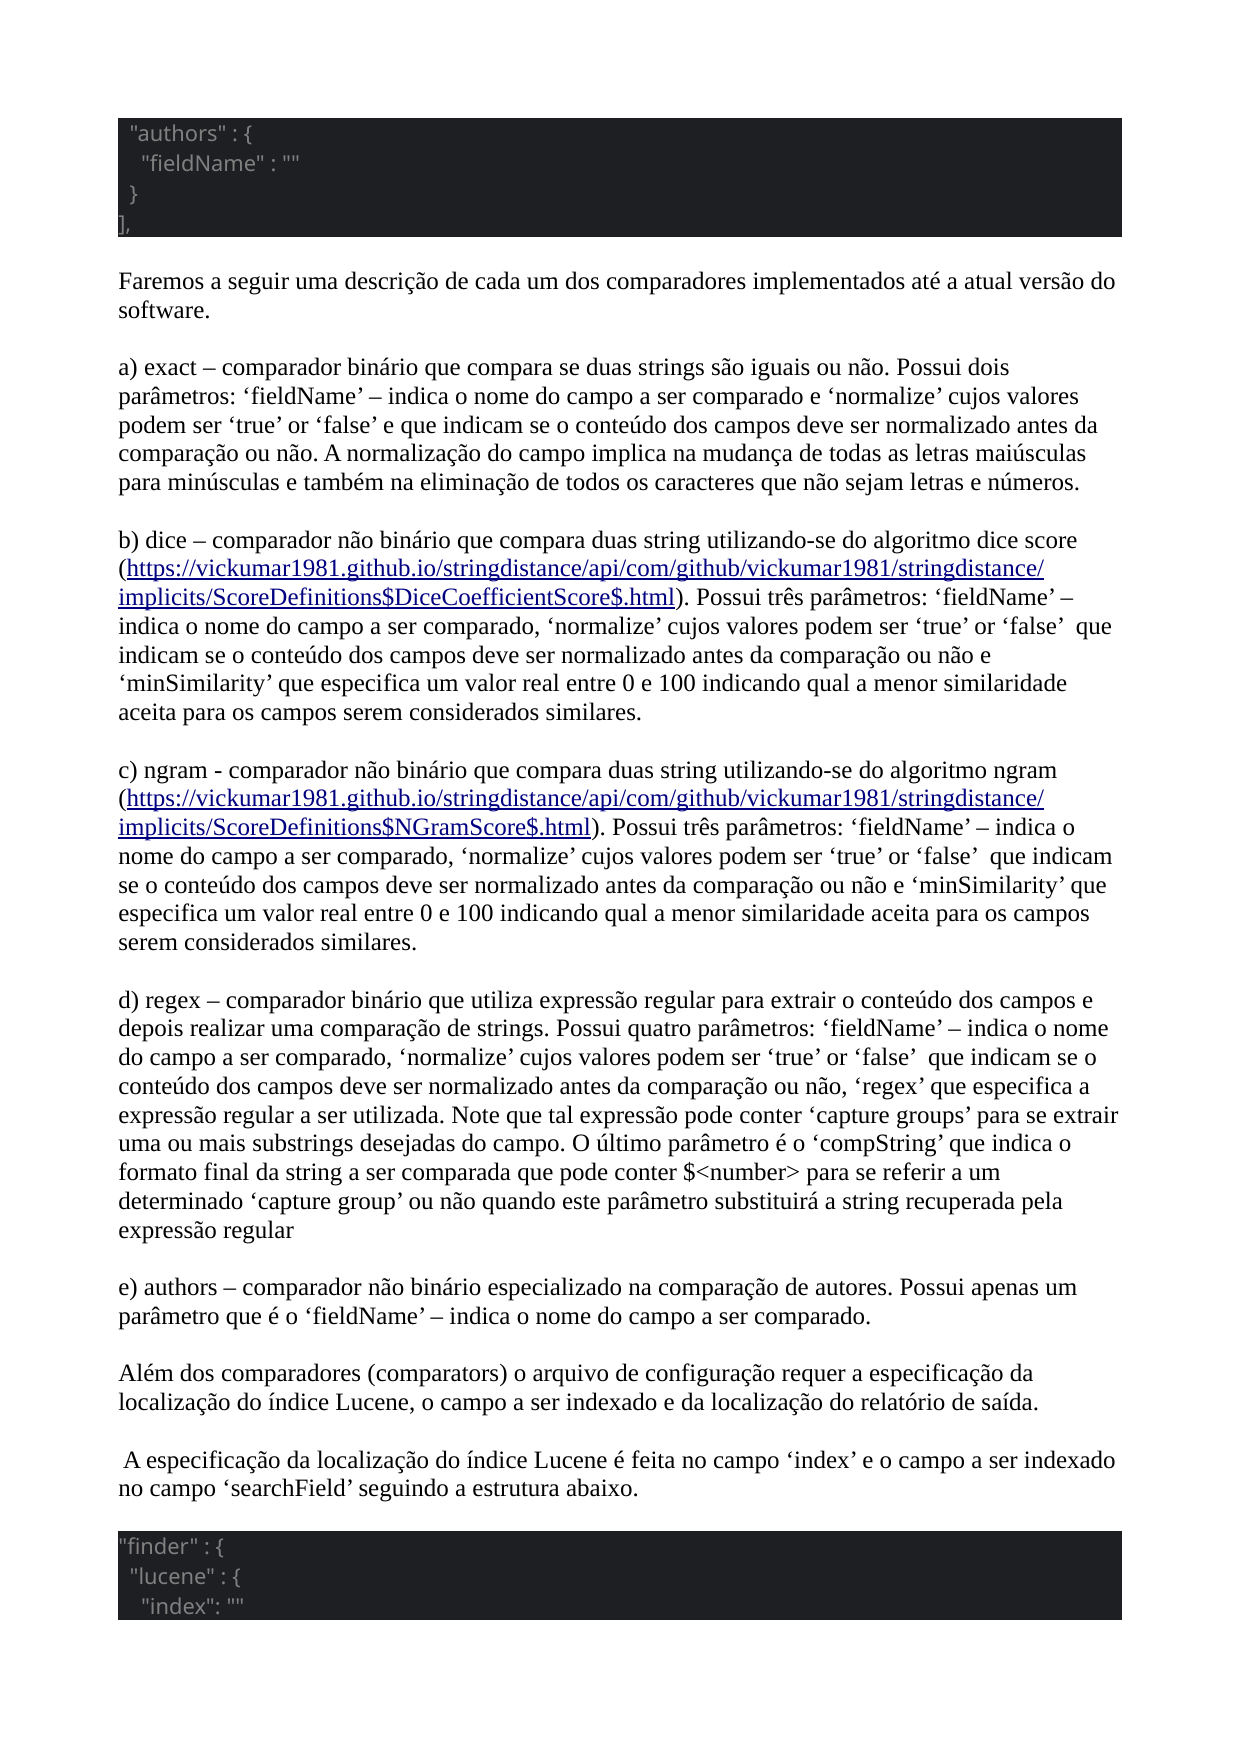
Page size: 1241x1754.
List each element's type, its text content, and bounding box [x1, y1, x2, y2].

text a) exact – comparador binário que compara se duas strings são iguais ou não. Possui dois parâmetros: ‘fieldName’ – indica o nome do campo a ser comparado e ‘normalize’ cujos valores podem ser ‘true’ or ‘false’ e que indicam se o conteúdo dos campos deve ser normalizado antes da comparação ou não. A normalização do campo implica na mudança de todas as letras maiúsculas para minúsculas e também na eliminação de todos os caracteres que não sejam letras e números. [118, 352, 1122, 496]
text b) dice – comparador não binário que compara duas string utilizando-se do algoritmo dice score (https://vickumar1981.github.io/stringdistance/api/com/github/vickumar1981/stringdistance/implicits/ScoreDefinitions$DiceCoefficientScore$.html). Possui três parâmetros: ‘fieldName’ – indica o nome do campo a ser comparado, ‘normalize’ cujos valores podem ser ‘true’ or ‘false’ que indicam se o conteúdo dos campos deve ser normalizado antes da comparação ou não e ‘minSimilarity’ que especifica um valor real entre 0 e 100 indicando qual a menor similaridade aceita para os campos serem considerados similares. [118, 525, 1122, 726]
text "authors" : { "fieldName" : "" } ], [118, 118, 1122, 237]
text "finder" : { "lucene" : { "index": "" [118, 1531, 1122, 1620]
text A especificação da localização do índice Lucene é feita no campo ‘index’ e o campo a ser indexado no campo ‘searchField’ seguindo a estrutura abaixo. [118, 1445, 1122, 1502]
text c) ngram - comparador não binário que compara duas string utilizando-se do algoritmo ngram (https://vickumar1981.github.io/stringdistance/api/com/github/vickumar1981/stringdistance/implicits/ScoreDefinitions$NGramScore$.html). Possui três parâmetros: ‘fieldName’ – indica o nome do campo a ser comparado, ‘normalize’ cujos valores podem ser ‘true’ or ‘false’ que indicam se o conteúdo dos campos deve ser normalizado antes da comparação ou não e ‘minSimilarity’ que especifica um valor real entre 0 e 100 indicando qual a menor similaridade aceita para os campos serem considerados similares. [118, 755, 1122, 956]
text d) regex – comparador binário que utiliza expressão regular para extrair o conteúdo dos campos e depois realizar uma comparação de strings. Possui quatro parâmetros: ‘fieldName’ – indica o nome do campo a ser comparado, ‘normalize’ cujos valores podem ser ‘true’ or ‘false’ que indicam se o conteúdo dos campos deve ser normalizado antes da comparação ou não, ‘regex’ que especifica a expressão regular a ser utilizada. Note que tal expressão pode conter ‘capture groups’ para se extrair uma ou mais substrings desejadas do campo. O último parâmetro é o ‘compString’ que indica o formato final da string a ser comparada que pode conter $<number> para se referir a um determinado ‘capture group’ ou não quando este parâmetro substituirá a string recuperada pela expressão regular [118, 985, 1122, 1243]
text e) authors – comparador não binário especializado na comparação de autores. Possui apenas um parâmetro que é o ‘fieldName’ – indica o nome do campo a ser comparado. [118, 1272, 1122, 1330]
text Faremos a seguir uma descrição de cada um dos comparadores implementados até a atual versão do software. [118, 266, 1122, 323]
text Além dos comparadores (comparators) o arquivo de configuração requer a especificação da localização do índice Lucene, o campo a ser indexado e da localização do relatório de saída. [118, 1358, 1122, 1416]
